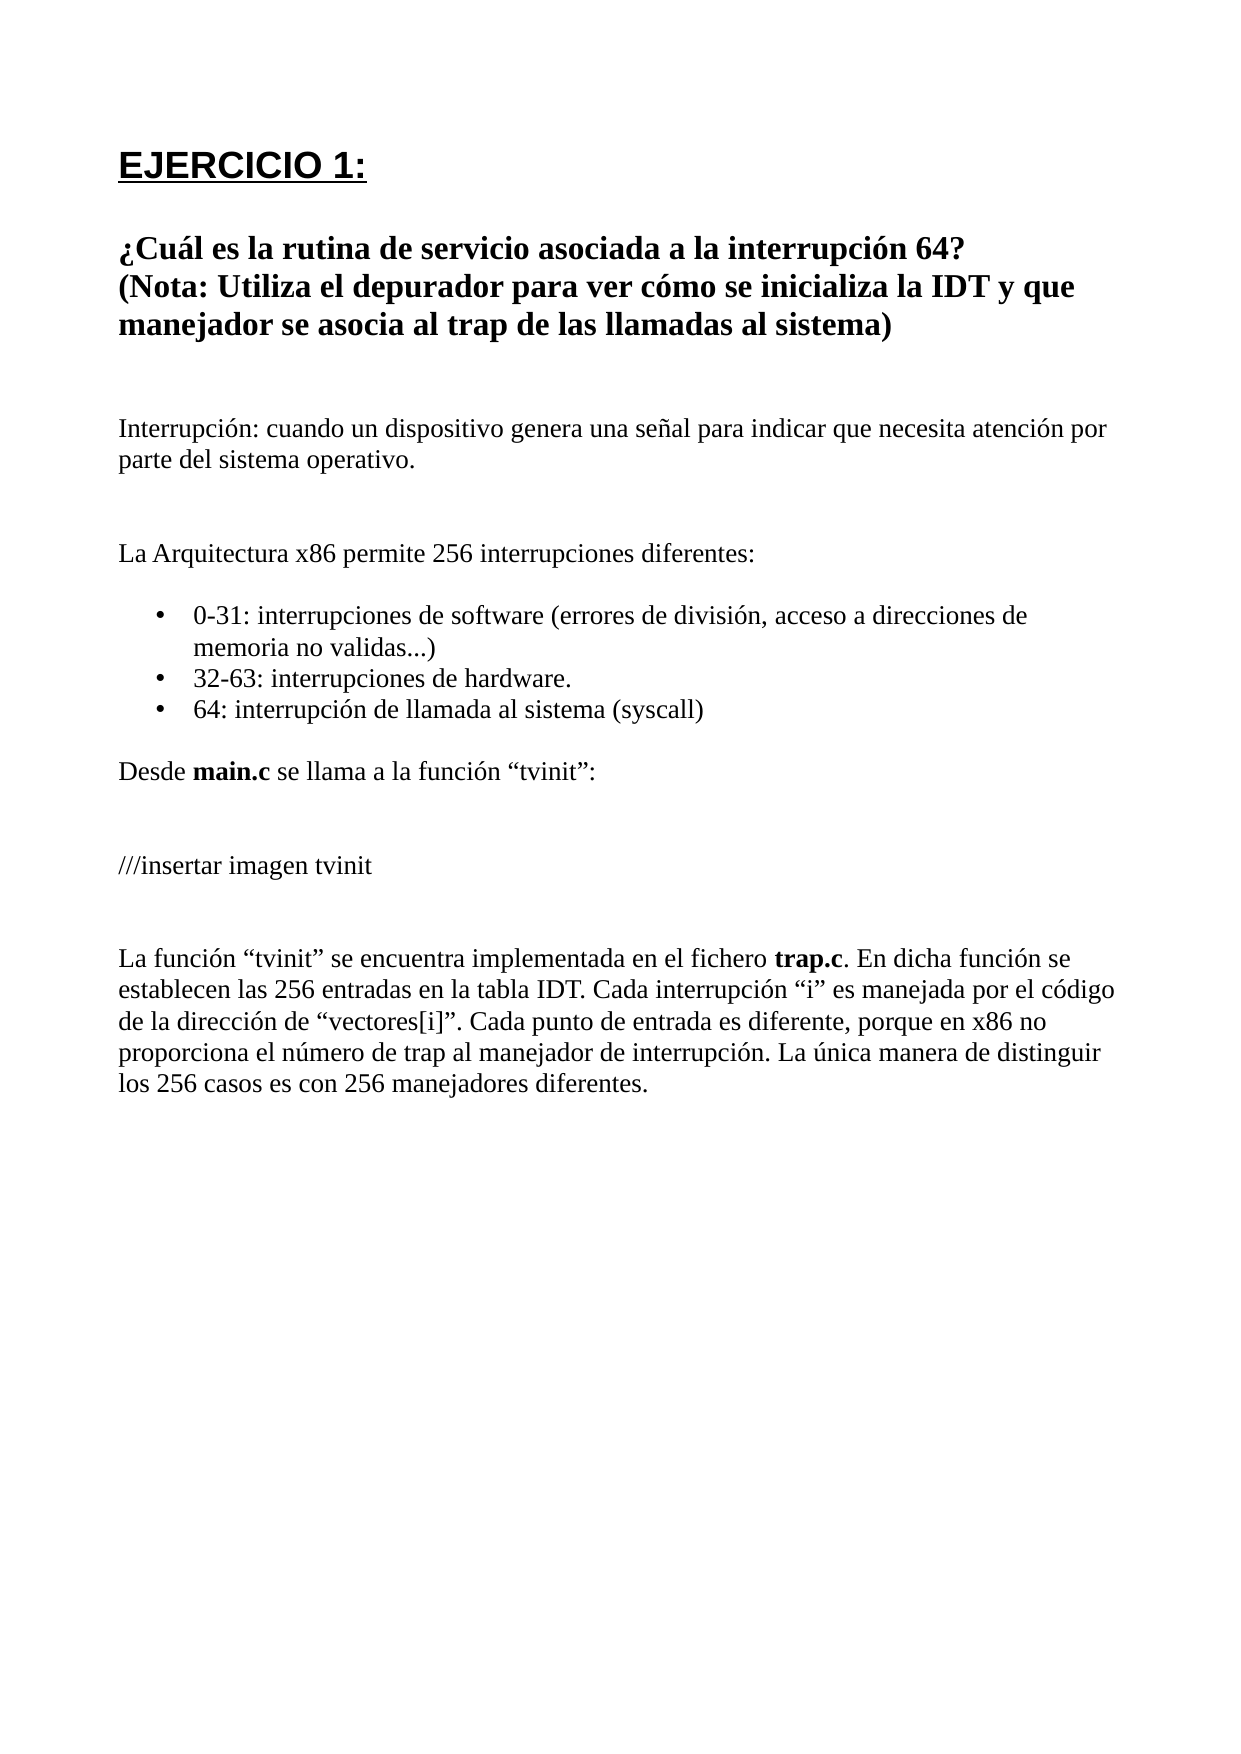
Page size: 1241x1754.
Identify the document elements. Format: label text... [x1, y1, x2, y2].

text Desde main.c se llama a la función “tvinit”: [118, 755, 1122, 787]
text La Arquitectura x86 permite 256 interrupciones diferentes: [118, 537, 1122, 568]
text La función “tvinit” se encuentra implementada en el fichero trap.c. En dicha función se establecen las 256 entradas en la tabla IDT. Cada interrupción “i” es manejada por el código de la dirección de “vectores[i]”. Cada punto de entrada es diferente, porque en x86 no proporciona el número de trap al manejador de interrupción. La única manera de distinguir los 256 casos es con 256 manejadores diferentes. [118, 942, 1122, 1098]
text ¿Cuál es la rutina de servicio asociada a la interrupción 64? [118, 228, 1122, 266]
text (Nota: Utiliza el depurador para ver cómo se inicializa la IDT y que manejador se asocia al trap de las llamadas al sistema) [118, 266, 1122, 343]
text ///insertar imagen tvinit [118, 849, 1122, 880]
list 32-63: interrupciones de hardware. [156, 662, 1122, 693]
subtitle EJERCICIO 1: [118, 143, 1122, 187]
text Interrupción: cuando un dispositivo genera una señal para indicar que necesita atención por parte del sistema operativo. [118, 412, 1122, 475]
list 64: interrupción de llamada al sistema (syscall) [156, 693, 1122, 724]
list 0-31: interrupciones de software (errores de división, acceso a direcciones de memoria no validas...) [156, 599, 1122, 662]
